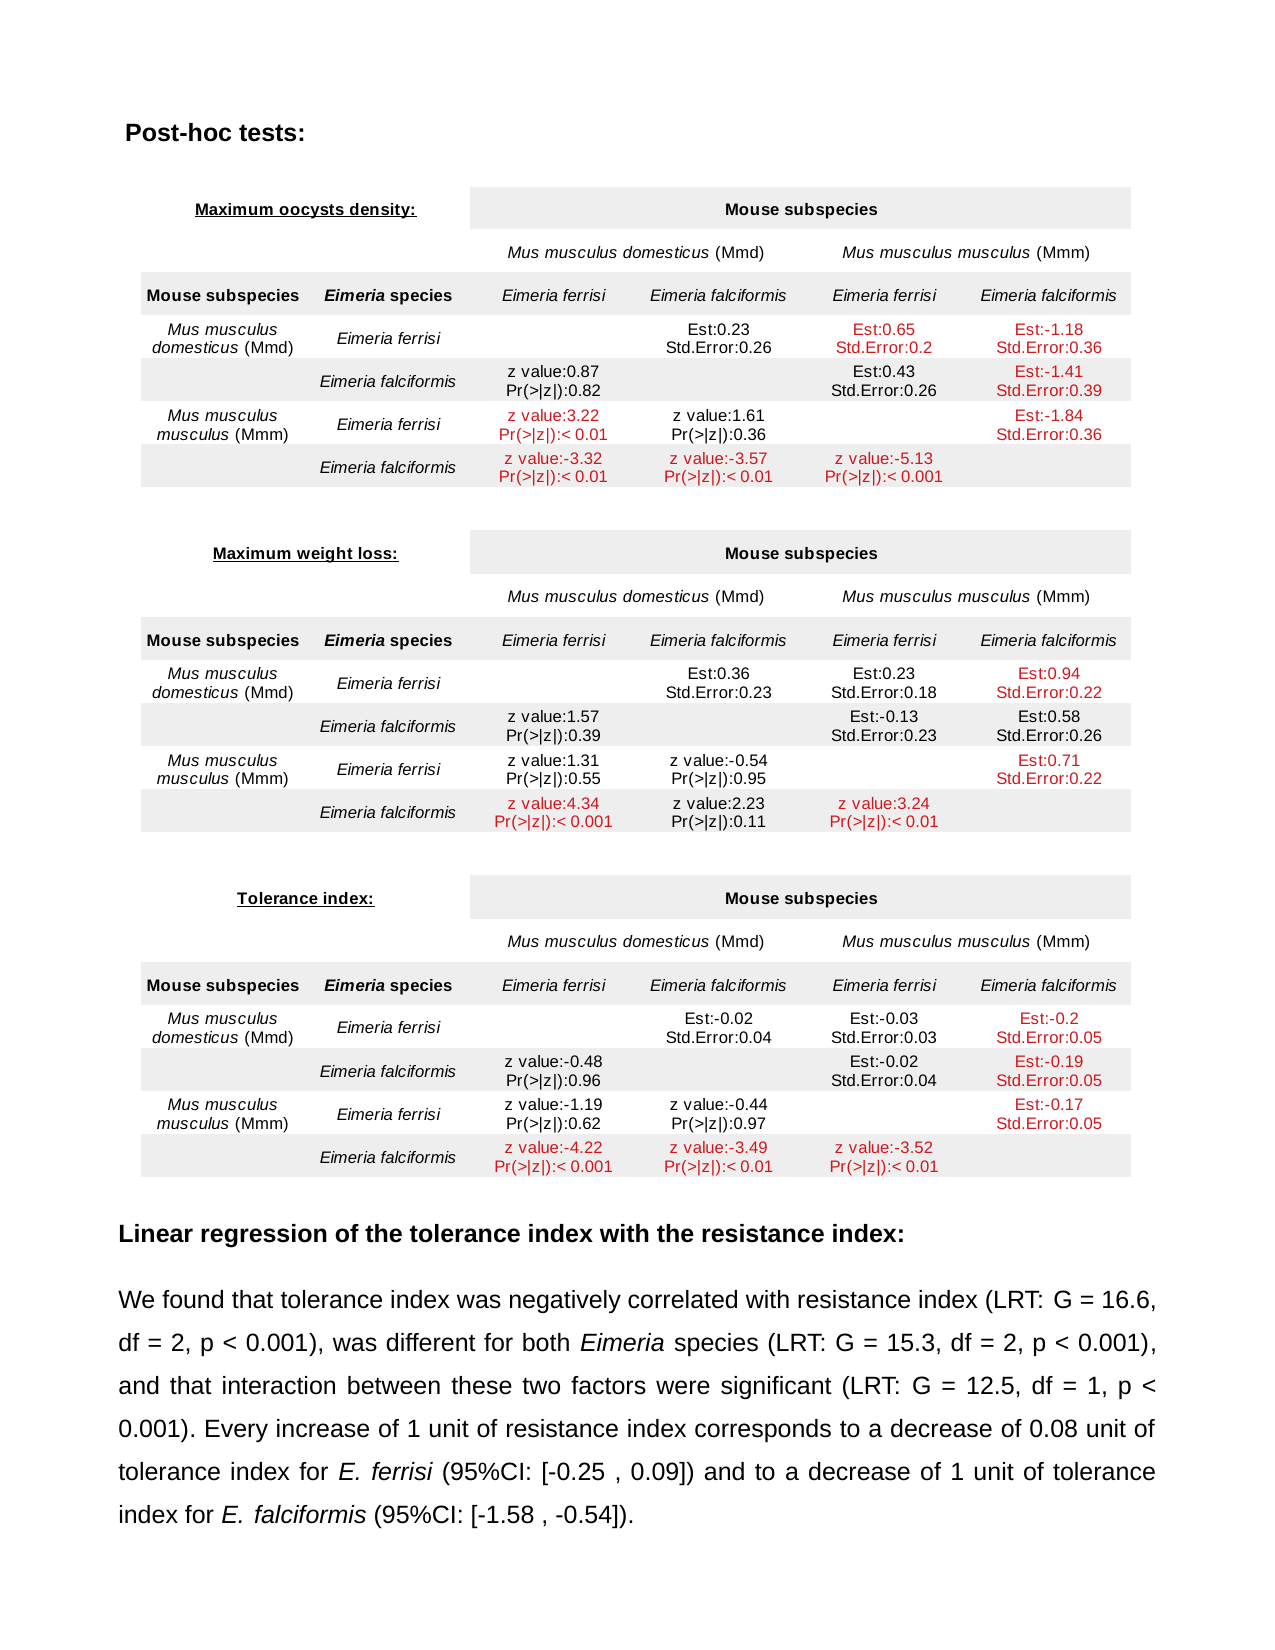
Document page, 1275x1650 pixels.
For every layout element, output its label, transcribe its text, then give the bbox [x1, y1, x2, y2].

text We found that tolerance index was negatively correlated with resistance index (LRT: G = 16.6, df = 2, p < 0.001), was different for both Eimeria species (LRT: G = 15.3, df = 2, p < 0.001), and that interaction between these two factors were significant (LRT: G = 12.5, df = 1, p < 0.001). Every increase of 1 unit of resistance index corresponds to a decrease of 0.08 unit of tolerance index for E. ferrisi (95%CI: [-0.25 , 0.09]) and to a decrease of 1 unit of tolerance index for E. falciformis (95%CI: [-1.58 , -0.54]). [118, 1285, 1157, 1529]
text Linear regression of the tolerance index with the resistance index: [118, 1219, 1157, 1247]
text Post-hoc tests: [118, 118, 1157, 147]
